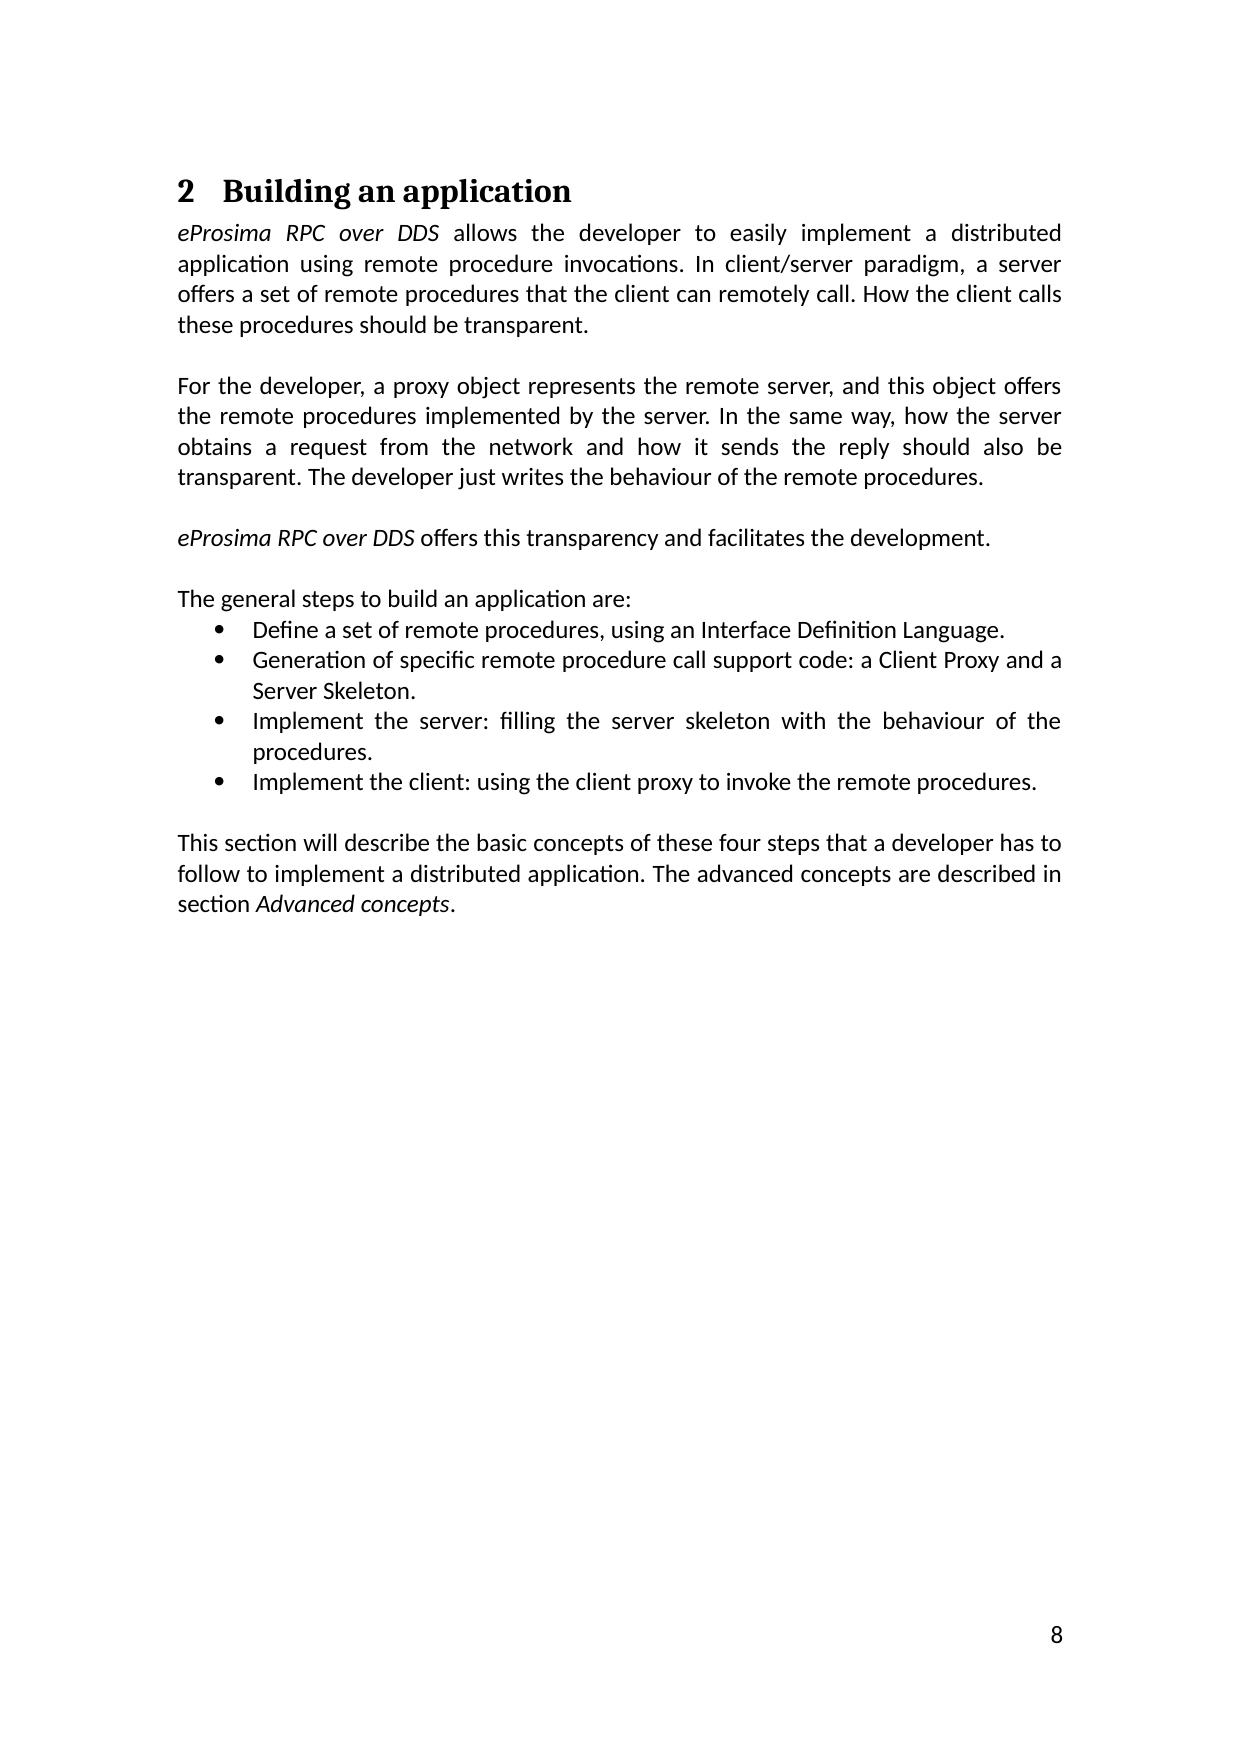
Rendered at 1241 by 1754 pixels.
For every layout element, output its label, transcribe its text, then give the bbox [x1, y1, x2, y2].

text eProsima RPC over DDS offers this transparency and facilitates the development. [177, 522, 1063, 553]
text For the developer, a proxy object represents the remote server, and this object offers the remote procedures implemented by the server. In the same way, how the server obtains a request from the network and how it sends the reply should also be transparent. The developer just writes the behaviour of the remote procedures. [177, 370, 1063, 492]
list Implement the server: filling the server skeleton with the behaviour of the procedures. [215, 706, 1063, 767]
text eProsima RPC over DDS allows the developer to easily implement a distributed application using remote procedure invocations. In client/server paradigm, a server offers a set of remote procedures that the client can remotely call. How the client calls these procedures should be transparent. [177, 217, 1063, 339]
text The general steps to build an application are: [177, 583, 1063, 614]
list Implement the client: using the client proxy to invoke the remote procedures. [215, 767, 1063, 797]
list Define a set of remote procedures, using an Interface Definition Language. [215, 614, 1063, 644]
subtitle Building an application [177, 173, 1063, 211]
text This section will describe the basic concepts of these four steps that a developer has to follow to implement a distributed application. The advanced concepts are described in section Advanced concepts. [177, 828, 1063, 919]
list Generation of specific remote procedure call support code: a Client Proxy and a Server Skeleton. [215, 644, 1063, 706]
